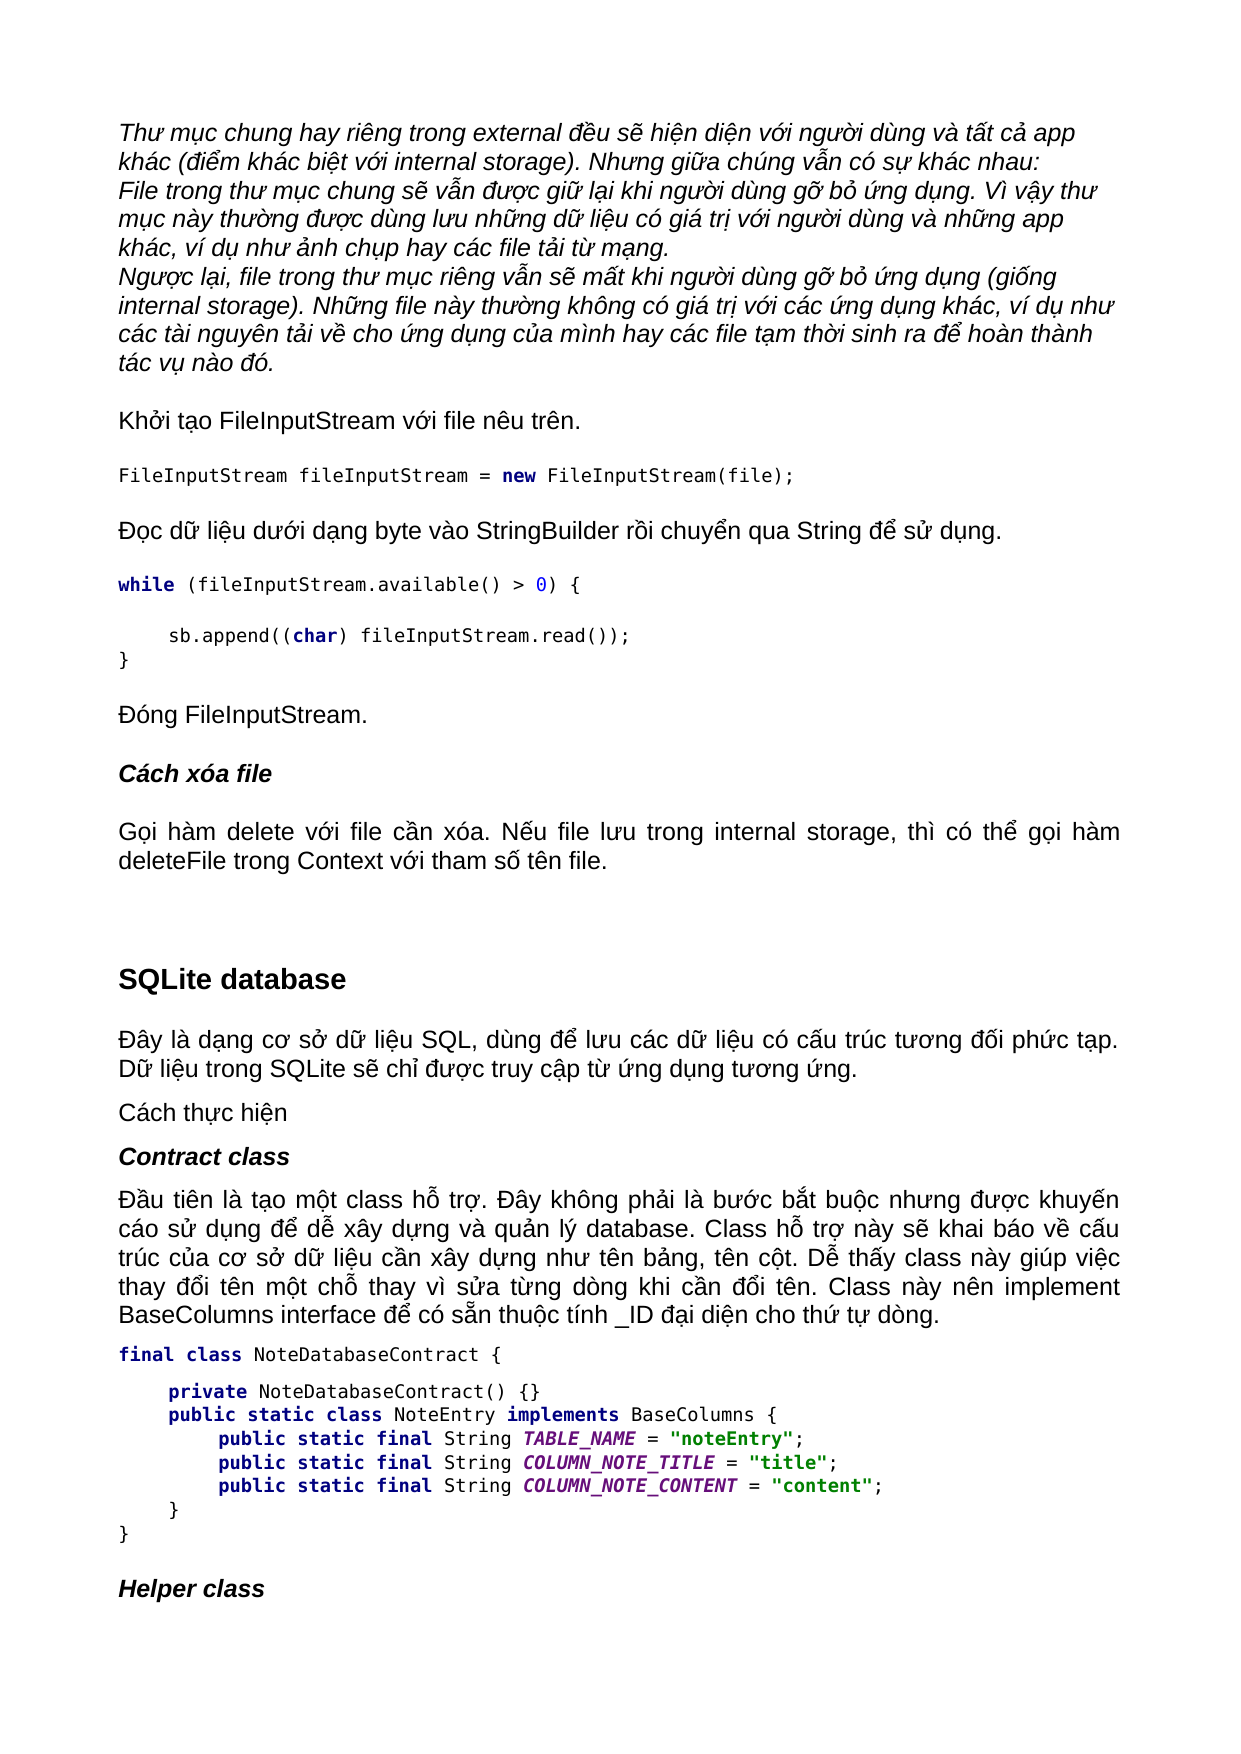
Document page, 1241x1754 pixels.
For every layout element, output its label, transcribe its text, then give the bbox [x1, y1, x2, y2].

text Ngược lại, file trong thư mục riêng vẫn sẽ mất khi người dùng gỡ bỏ ứng dụng (giống internal storage). Những file này thường không có giá trị với các ứng dụng khác, ví dụ như các tài nguyên tải về cho ứng dụng của mình hay các file tạm thời sinh ra để hoàn thành tác vụ nào đó. [118, 262, 1122, 377]
text } [118, 1523, 1122, 1544]
text Đây là dạng cơ sở dữ liệu SQL, dùng để lưu các dữ liệu có cấu trúc tương đối phức tạp. Dữ liệu trong SQLite sẽ chỉ được truy cập từ ứng dụng tương ứng. [118, 1025, 1122, 1083]
text final class NoteDatabaseContract { [118, 1344, 1122, 1366]
text Đầu tiên là tạo một class hỗ trợ. Đây không phải là bước bắt buộc nhưng được khuyến cáo sử dụng để dễ xây dựng và quản lý database. Class hỗ trợ này sẽ khai báo về cấu trúc của cơ sở dữ liệu cần xây dựng như tên bảng, tên cột. Dễ thấy class này giúp việc thay đổi tên một chỗ thay vì sửa từng dòng khi cần đổi tên. Class này nên implement BaseColumns interface để có sẵn thuộc tính _ID đại diện cho thứ tự dòng. [118, 1185, 1122, 1329]
text public static final String COLUMN_NOTE_CONTENT = "content"; [118, 1475, 1122, 1499]
text Khởi tạo FileInputStream với file nêu trên. [118, 406, 1122, 435]
text public static class NoteEntry implements BaseColumns { [118, 1404, 1122, 1428]
text Thư mục chung hay riêng trong external đều sẽ hiện diện với người dùng và tất cả app khác (điểm khác biệt với internal storage). Nhưng giữa chúng vẫn có sự khác nhau: [118, 118, 1122, 176]
text Gọi hàm delete với file cần xóa. Nếu file lưu trong internal storage, thì có thể gọi hàm deleteFile trong Context với tham số tên file. [118, 817, 1122, 874]
text private NoteDatabaseContract() {} [118, 1381, 1122, 1404]
text Đọc dữ liệu dưới dạng byte vào StringBuilder rồi chuyển qua String để sử dụng. [118, 516, 1122, 545]
text Cách xóa file [118, 759, 1122, 787]
text Helper class [118, 1574, 1122, 1603]
text sb.append((char) fileInputStream.read()); [118, 626, 1122, 649]
text Contract class [118, 1141, 1122, 1170]
text public static final String COLUMN_NOTE_TITLE = "title"; [118, 1452, 1122, 1475]
text Đóng FileInputStream. [118, 701, 1122, 729]
text Cách thực hiện [118, 1098, 1122, 1126]
text public static final String TABLE_NAME = "noteEntry"; [118, 1428, 1122, 1452]
text FileInputStream fileInputStream = new FileInputStream(file); [118, 464, 1122, 486]
text File trong thư mục chung sẽ vẫn được giữ lại khi người dùng gỡ bỏ ứng dụng. Vì vậy thư mục này thường được dùng lưu những dữ liệu có giá trị với người dùng và những app khác, ví dụ như ảnh chụp hay các file tải từ mạng. [118, 176, 1122, 262]
text SQLite database [118, 962, 1122, 996]
text } [118, 1499, 1122, 1523]
text while (fileInputStream.available() > 0) { [118, 574, 1122, 596]
text } [118, 649, 1122, 671]
